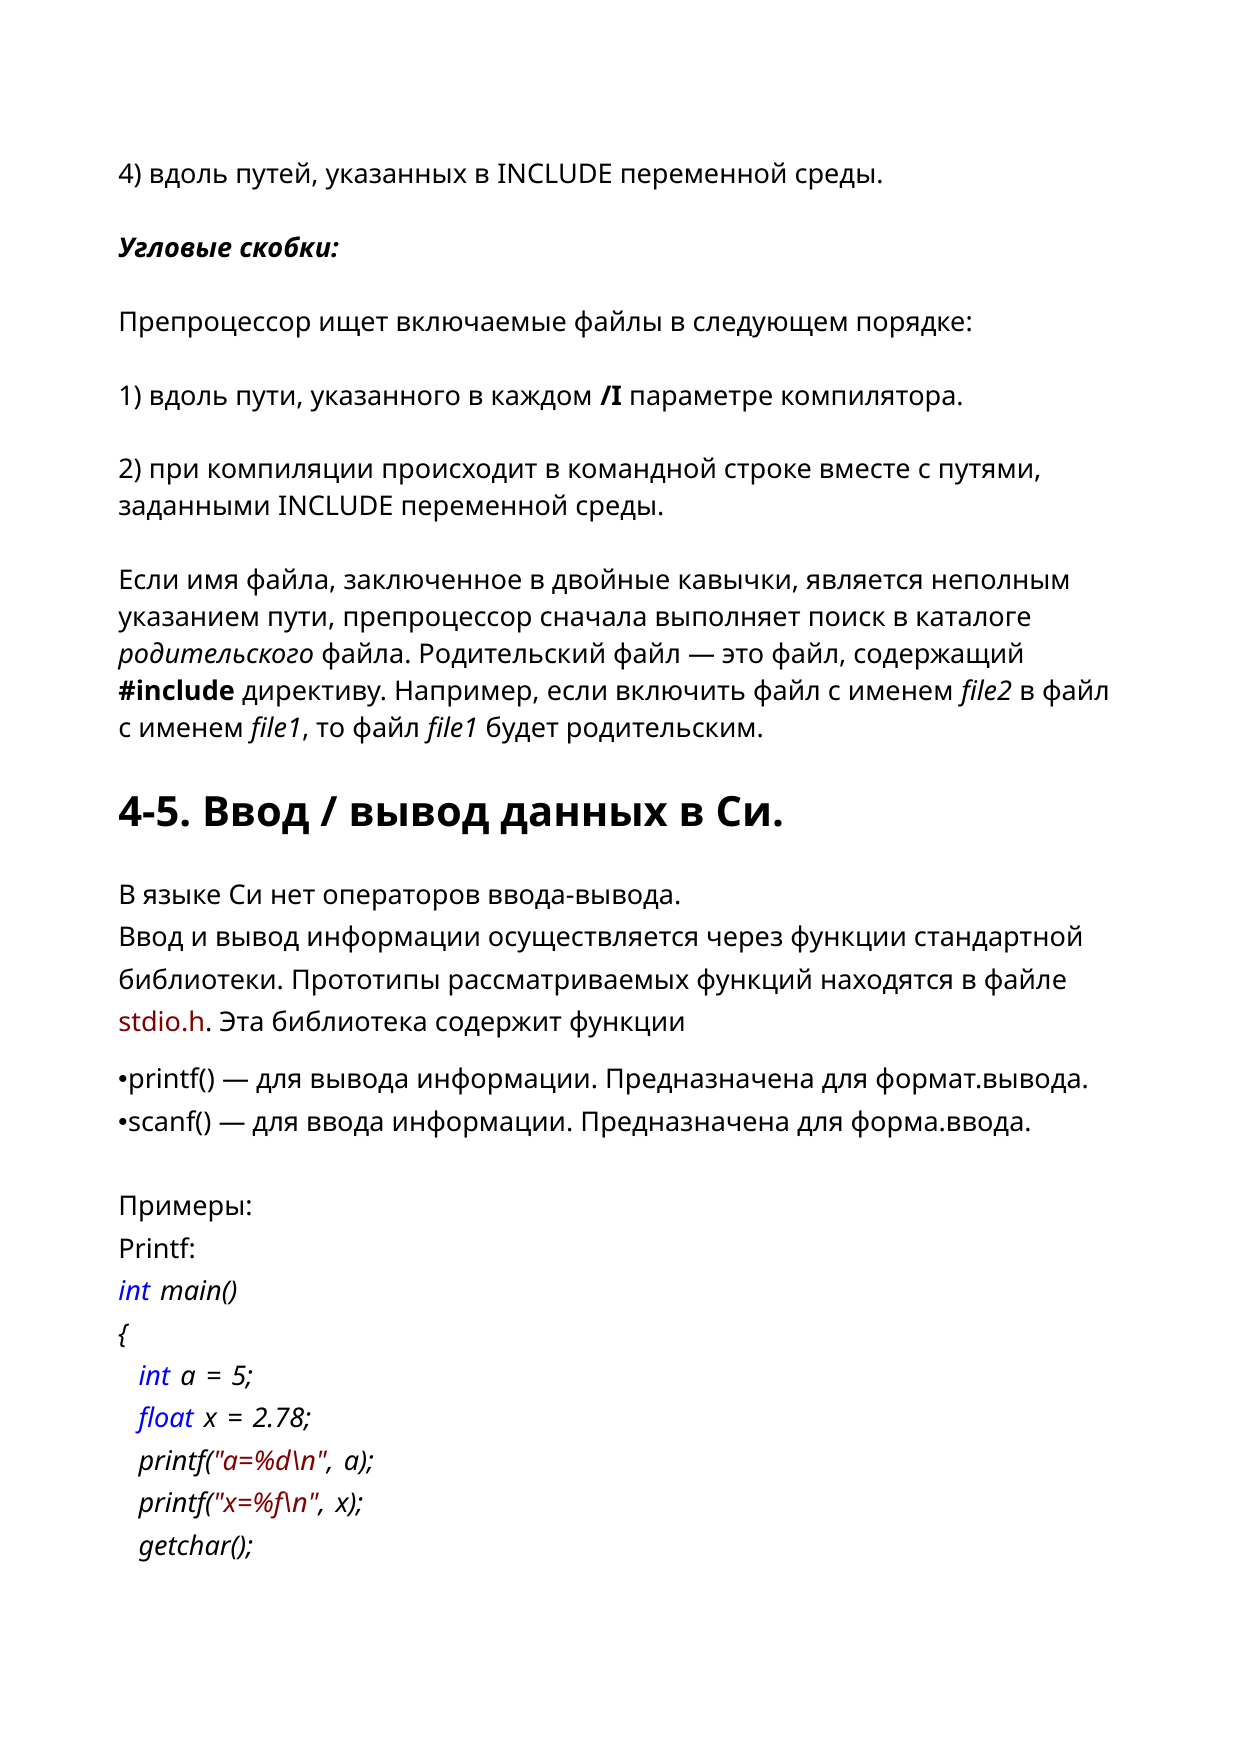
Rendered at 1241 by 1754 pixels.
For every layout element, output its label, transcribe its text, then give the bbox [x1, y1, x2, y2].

list printf() — для вывода информации. Предназначена для формат.вывода. [118, 1060, 1122, 1097]
text int main() { int a = 5; float x = 2.78; printf("a=%d\n", a); printf("x=%f\n", x); getchar(); [118, 1272, 1122, 1563]
text Printf: [118, 1229, 1122, 1266]
text Примеры: [118, 1187, 1122, 1224]
text Угловые скобки: [118, 229, 1122, 266]
text 4-5. Ввод / вывод данных в Си. [118, 782, 1122, 839]
list scanf() — для ввода информации. Предназначена для форма.ввода. [118, 1102, 1122, 1139]
text Препроцессор ищет включаемые файлы в следующем порядке: 1) вдоль пути, указанного в каждом /I параметре компилятора. 2) при компиляции происходит в командной строке вместе с путями, заданными INCLUDE переменной среды. [118, 302, 1122, 524]
text В языке Си нет операторов ввода-вывода. Ввод и вывод информации осуществляется через функции стандартной библиотеки. Прототипы рассматриваемых функций находятся в файле stdio.h. Эта библиотека содержит функции [118, 876, 1122, 1039]
text 4) вдоль путей, указанных в INCLUDE переменной среды. [118, 118, 1122, 192]
text Если имя файла, заключенное в двойные кавычки, является неполным указанием пути, препроцессор сначала выполняет поиск в каталоге родительского файла. Родительский файл — это файл, содержащий #include директиву. Например, если включить файл с именем file2 в файл с именем file1, то файл file1 будет родительским. [118, 561, 1122, 745]
